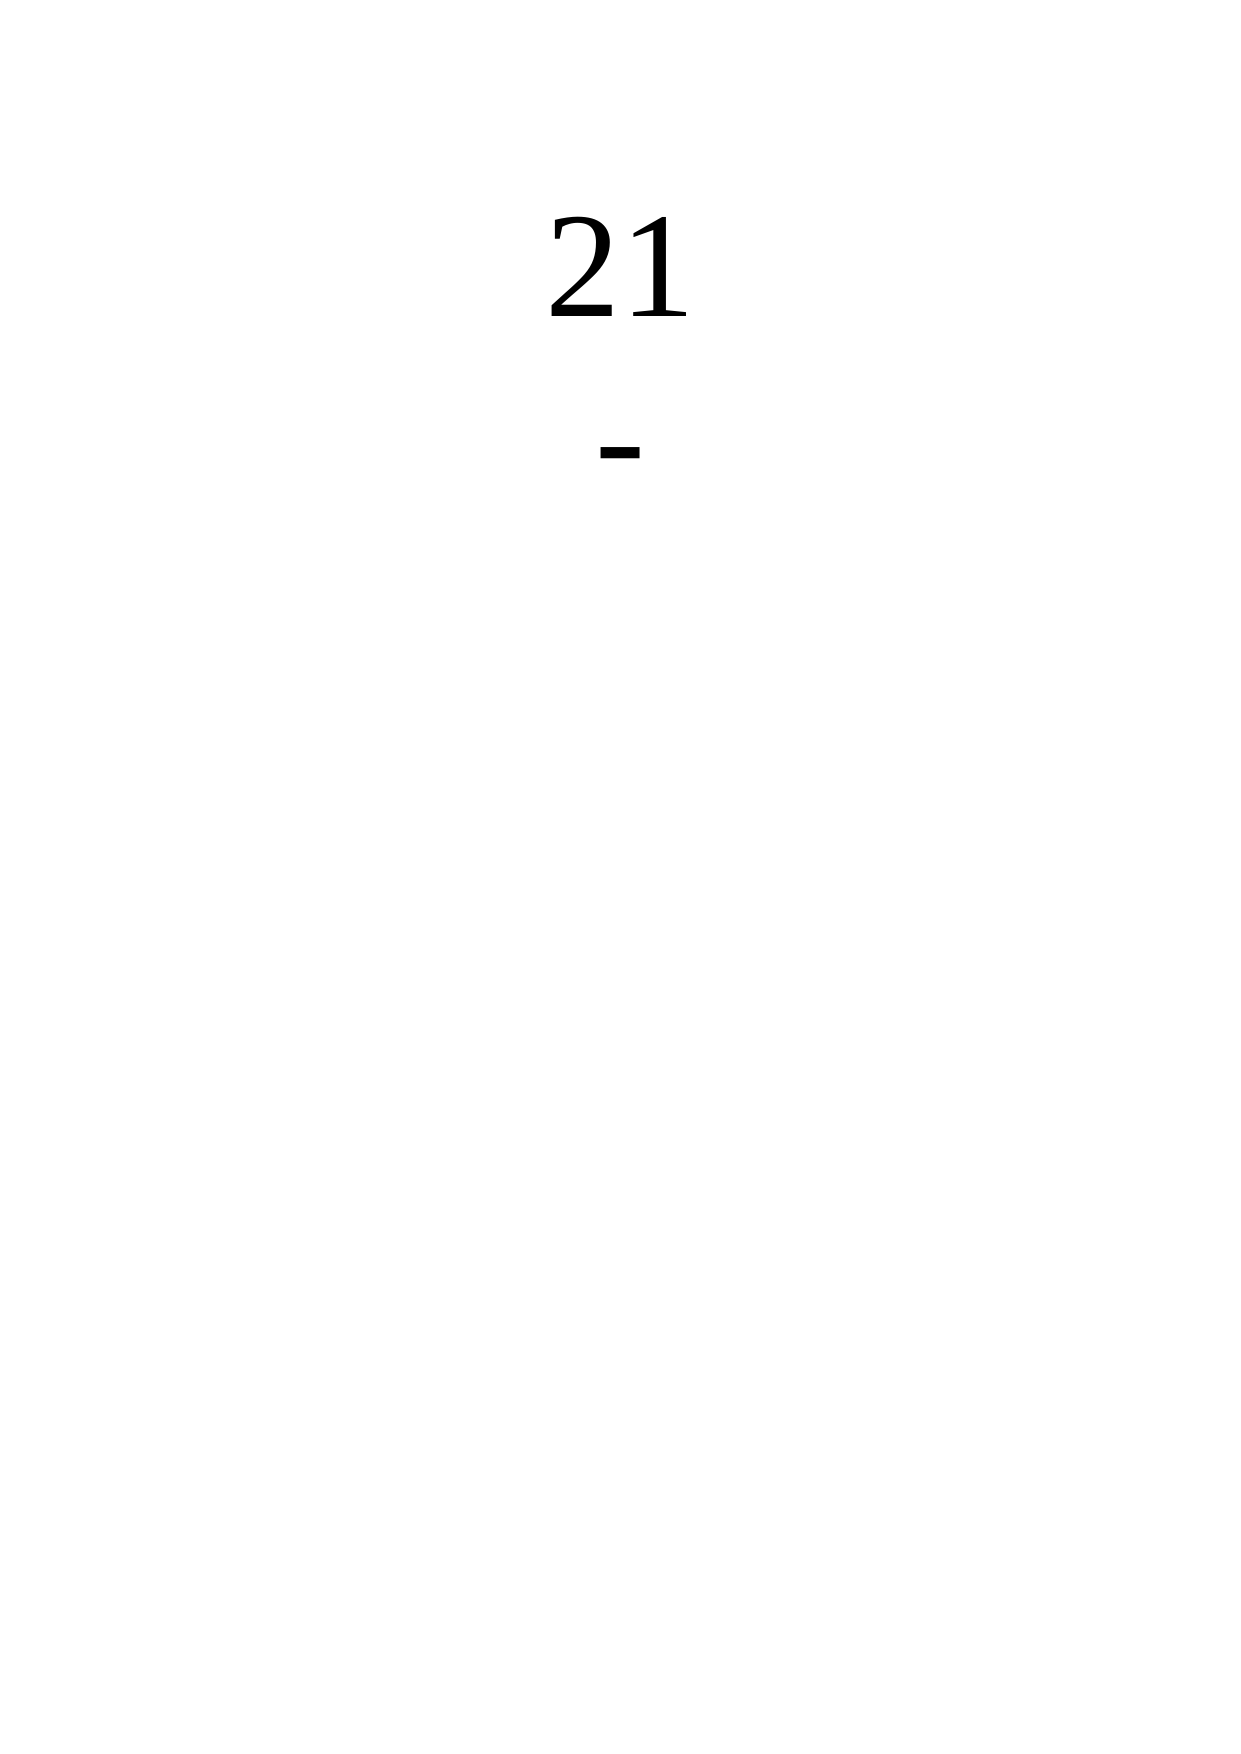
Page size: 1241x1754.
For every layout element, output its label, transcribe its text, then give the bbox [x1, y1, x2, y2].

text 21 [118, 176, 1122, 349]
text - [118, 349, 1122, 521]
